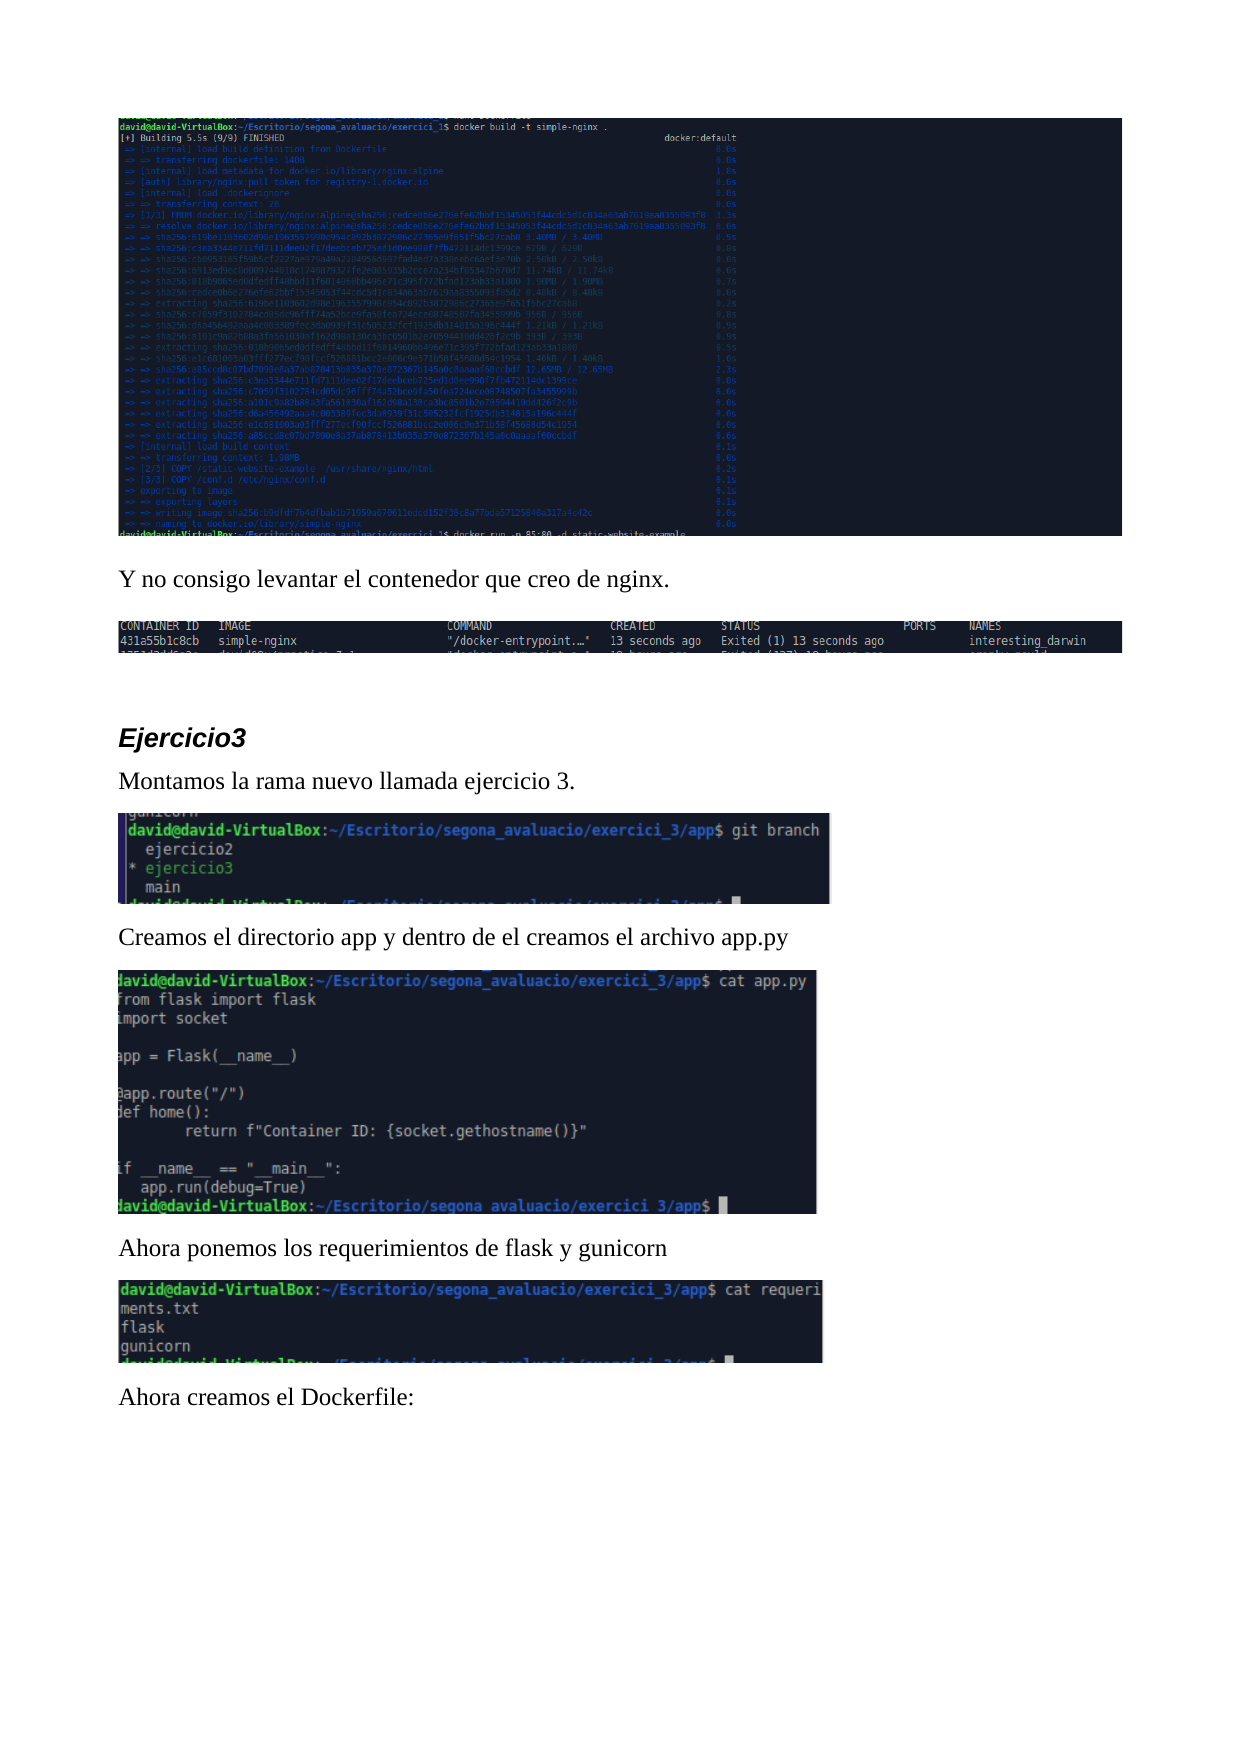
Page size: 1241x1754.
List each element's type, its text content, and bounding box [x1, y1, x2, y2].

subtitle Ejercicio3 [118, 722, 1122, 753]
text Montamos la rama nuevo llamada ejercicio 3. [118, 766, 1122, 795]
picture [118, 970, 819, 1214]
picture [118, 1280, 825, 1363]
text Ahora ponemos los requerimientos de flask y gunicorn [118, 1233, 1122, 1261]
picture [118, 118, 1123, 536]
picture [118, 621, 1123, 653]
text Ahora creamos el Dockerfile: [118, 1382, 1122, 1410]
text Y no consigo levantar el contenedor que creo de nginx. [118, 564, 1122, 593]
picture [118, 813, 832, 904]
text Creamos el directorio app y dentro de el creamos el archivo app.py [118, 922, 1122, 951]
